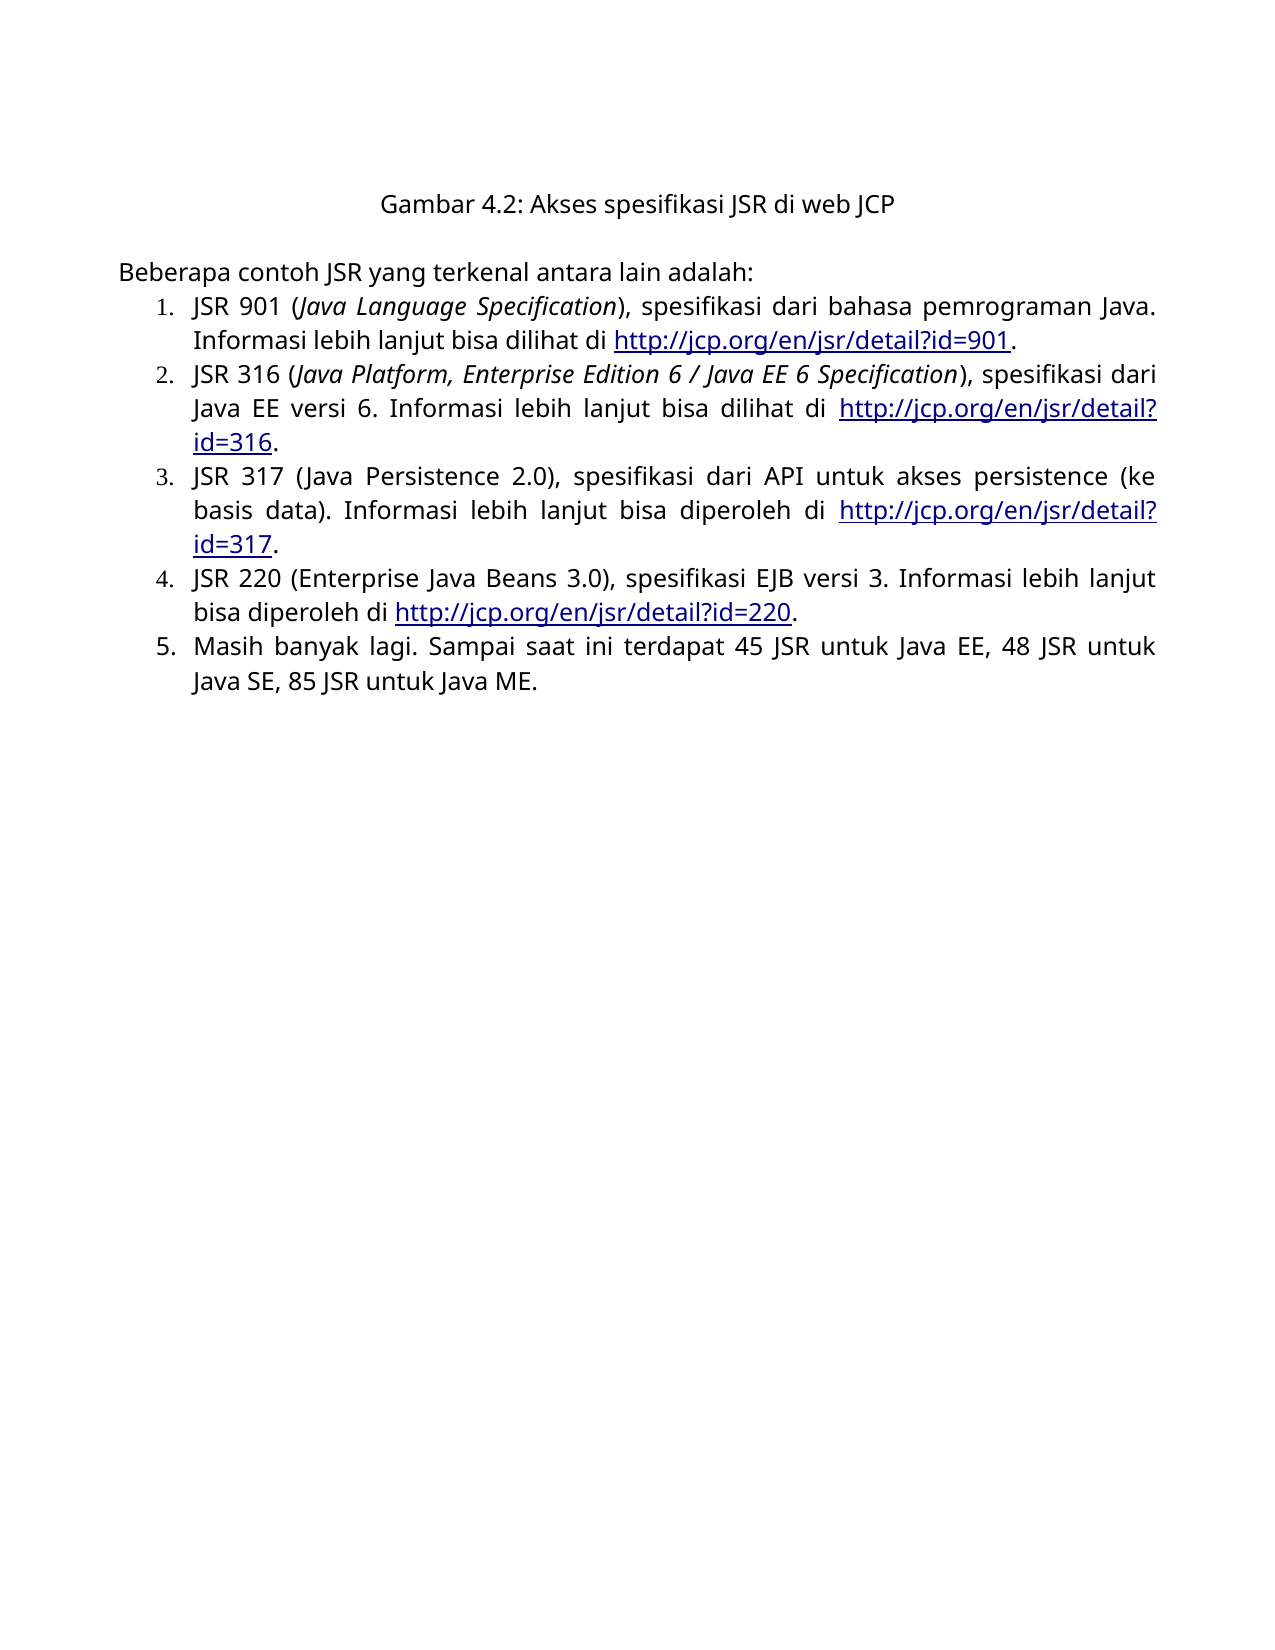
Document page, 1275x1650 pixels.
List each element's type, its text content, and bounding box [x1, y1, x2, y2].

list JSR 901 (Java Language Specification), spesifikasi dari bahasa pemrograman Java. Informasi lebih lanjut bisa dilihat di http://jcp.org/en/jsr/detail?id=901. [156, 288, 1157, 357]
list JSR 316 (Java Platform, Enterprise Edition 6 / Java EE 6 Specification), spesifikasi dari Java EE versi 6. Informasi lebih lanjut bisa dilihat di http://jcp.org/en/jsr/detail?id=316. [156, 357, 1157, 459]
list JSR 220 (Enterprise Java Beans 3.0), spesifikasi EJB versi 3. Informasi lebih lanjut bisa diperoleh di http://jcp.org/en/jsr/detail?id=220. [156, 561, 1157, 629]
list JSR 317 (Java Persistence 2.0), spesifikasi dari API untuk akses persistence (ke basis data). Informasi lebih lanjut bisa diperoleh di http://jcp.org/en/jsr/detail?id=317. [156, 459, 1157, 561]
list Masih banyak lagi. Sampai saat ini terdapat 45 JSR untuk Java EE, 48 JSR untuk Java SE, 85 JSR untuk Java ME. [156, 629, 1157, 697]
text Gambar 4.2: Akses spesifikasi JSR di web JCP [118, 186, 1157, 220]
text Beberapa contoh JSR yang terkenal antara lain adalah: [118, 254, 1157, 288]
